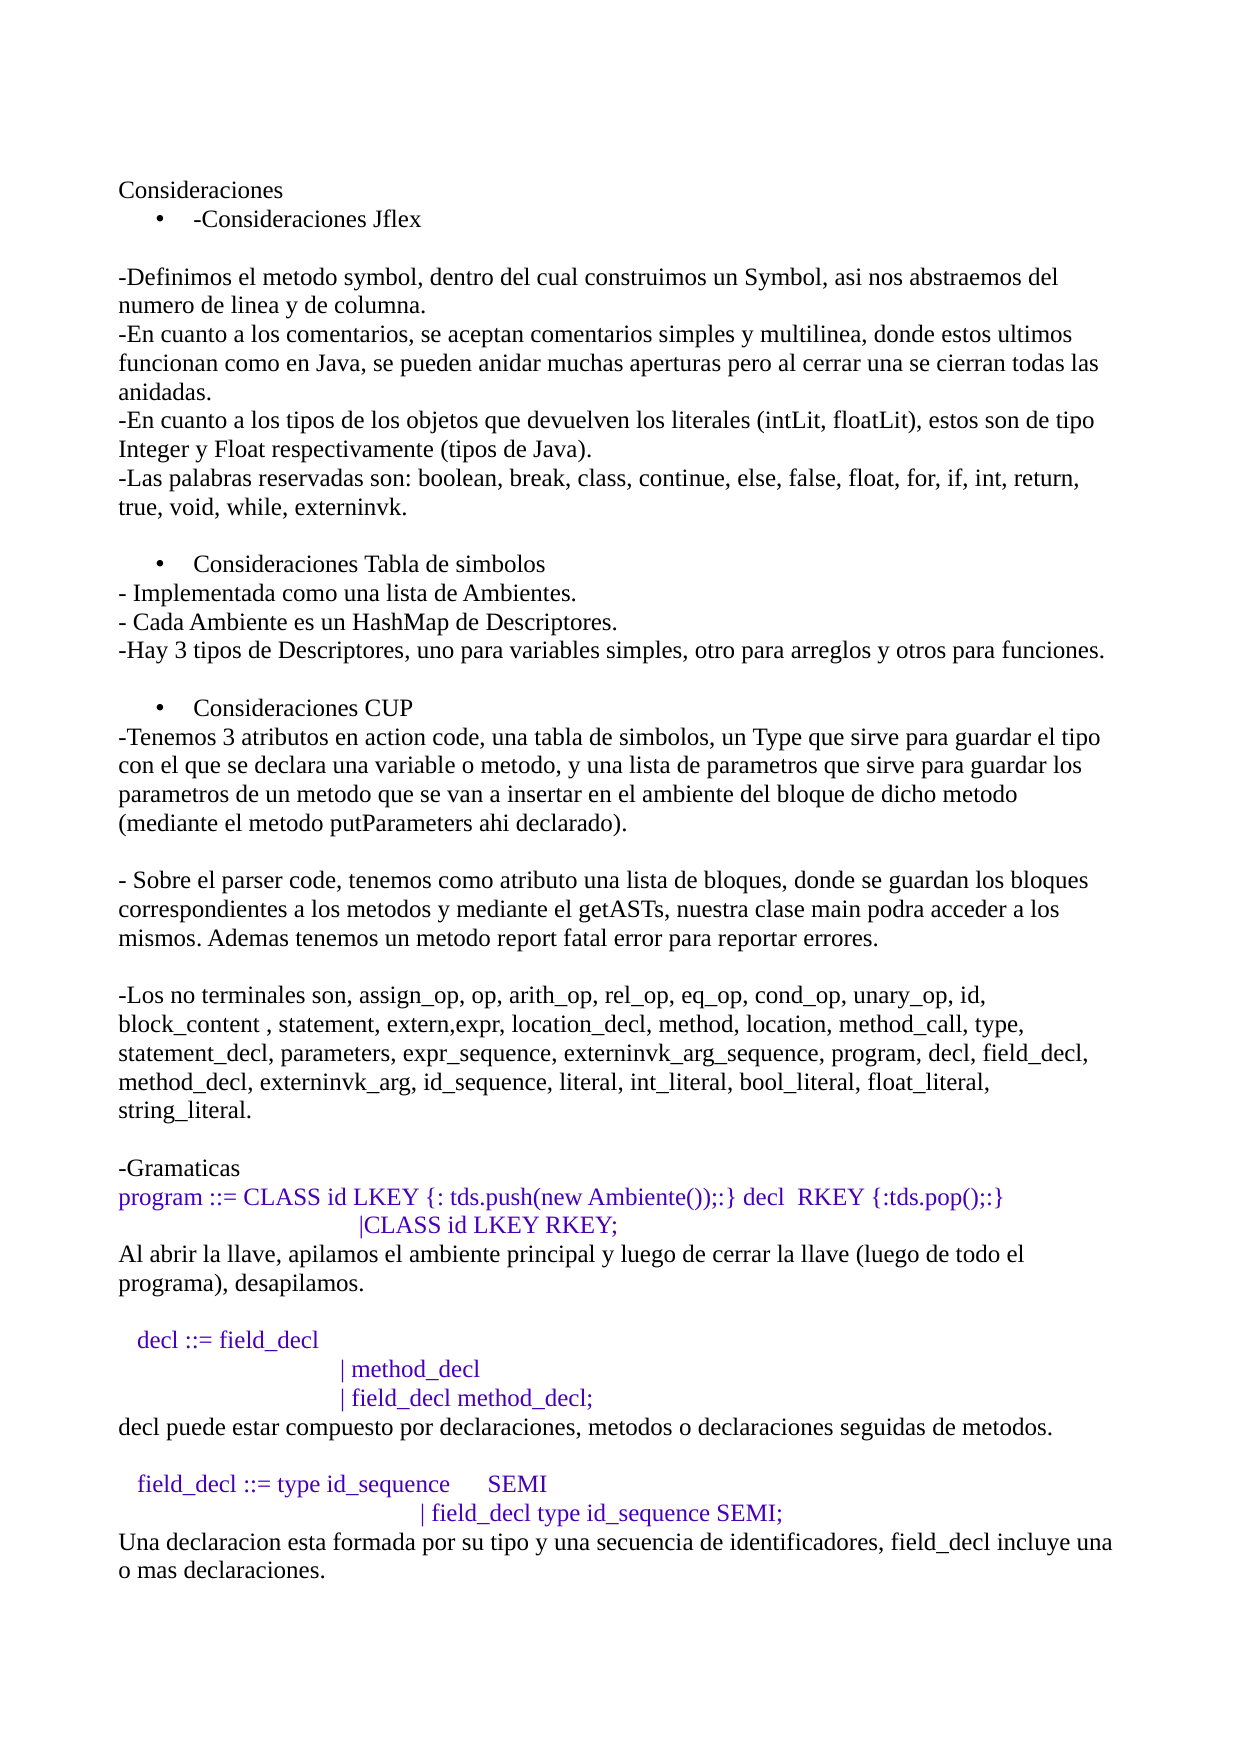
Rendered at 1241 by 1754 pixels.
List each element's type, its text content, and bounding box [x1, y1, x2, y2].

text |CLASS id LKEY RKEY; [118, 1211, 1122, 1239]
text -Definimos el metodo symbol, dentro del cual construimos un Symbol, asi nos abstraemos del numero de linea y de columna. [118, 262, 1122, 319]
text | method_decl [118, 1354, 1122, 1383]
text Al abrir la llave, apilamos el ambiente principal y luego de cerrar la llave (luego de todo el programa), desapilamos. [118, 1239, 1122, 1297]
text program ::= CLASS id LKEY {: tds.push(new Ambiente());:} decl RKEY {:tds.pop();:} [118, 1182, 1122, 1211]
text -Gramaticas [118, 1153, 1122, 1182]
text Consideraciones [118, 176, 1122, 204]
text field_decl ::= type id_sequence SEMI [118, 1469, 1122, 1498]
text - Sobre el parser code, tenemos como atributo una lista de bloques, donde se guardan los bloques correspondientes a los metodos y mediante el getASTs, nuestra clase main podra acceder a los mismos. Ademas tenemos un metodo report fatal error para reportar errores. [118, 866, 1122, 952]
list Consideraciones Tabla de simbolos [156, 549, 1122, 578]
text - Cada Ambiente es un HashMap de Descriptores. [118, 607, 1122, 636]
text -Hay 3 tipos de Descriptores, uno para variables simples, otro para arreglos y otros para funciones. [118, 636, 1122, 664]
text | field_decl type id_sequence SEMI; [118, 1498, 1122, 1527]
list Consideraciones CUP [156, 693, 1122, 722]
text - Implementada como una lista de Ambientes. [118, 578, 1122, 607]
text -Las palabras reservadas son: boolean, break, class, continue, else, false, float, for, if, int, return, true, void, while, externinvk. [118, 463, 1122, 521]
text -Tenemos 3 atributos en action code, una tabla de simbolos, un Type que sirve para guardar el tipo con el que se declara una variable o metodo, y una lista de parametros que sirve para guardar los parametros de un metodo que se van a insertar en el ambiente del bloque de dicho metodo (mediante el metodo putParameters ahi declarado). [118, 722, 1122, 837]
text -En cuanto a los tipos de los objetos que devuelven los literales (intLit, floatLit), estos son de tipo Integer y Float respectivamente (tipos de Java). [118, 406, 1122, 463]
text -En cuanto a los comentarios, se aceptan comentarios simples y multilinea, donde estos ultimos funcionan como en Java, se pueden anidar muchas aperturas pero al cerrar una se cierran todas las anidadas. [118, 319, 1122, 406]
list -Consideraciones Jflex [156, 204, 1122, 233]
text Una declaracion esta formada por su tipo y una secuencia de identificadores, field_decl incluye una o mas declaraciones. [118, 1527, 1122, 1584]
text -Los no terminales son, assign_op, op, arith_op, rel_op, eq_op, cond_op, unary_op, id, block_content , statement, extern,expr, location_decl, method, location, method_call, type, statement_decl, parameters, expr_sequence, externinvk_arg_sequence, program, decl, field_decl, method_decl, externinvk_arg, id_sequence, literal, int_literal, bool_literal, float_literal, string_literal. [118, 981, 1122, 1124]
text decl puede estar compuesto por declaraciones, metodos o declaraciones seguidas de metodos. [118, 1412, 1122, 1441]
text decl ::= field_decl [118, 1326, 1122, 1354]
text | field_decl method_decl; [118, 1383, 1122, 1412]
